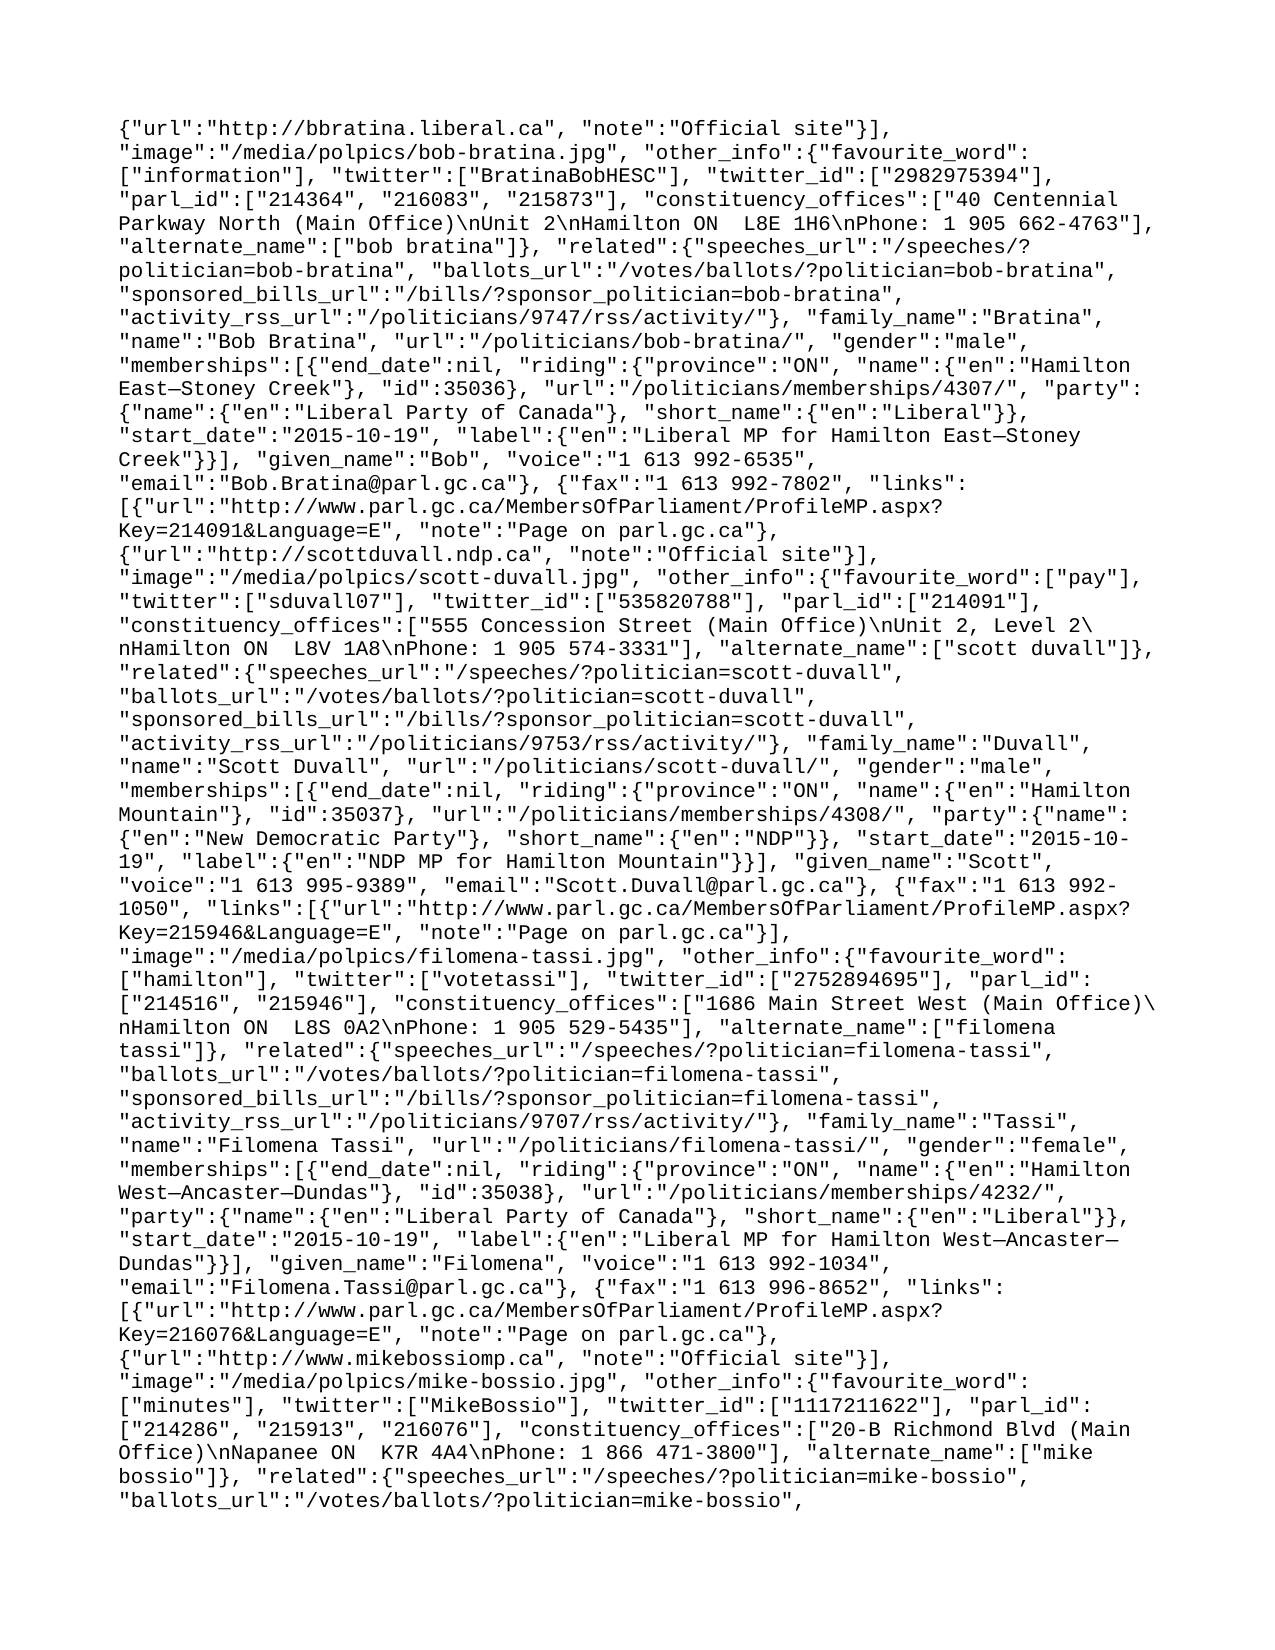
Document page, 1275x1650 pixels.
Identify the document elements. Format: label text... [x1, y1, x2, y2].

text {"url":"http://bbratina.liberal.ca", "note":"Official site"}], "image":"/media/polpics/bob-bratina.jpg", "other_info":{"favourite_word":["information"], "twitter":["BratinaBobHESC"], "twitter_id":["2982975394"], "parl_id":["214364", "216083", "215873"], "constituency_offices":["40 Centennial Parkway North (Main Office)\nUnit 2\nHamilton ON L8E 1H6\nPhone: 1 905 662-4763"], "alternate_name":["bob bratina"]}, "related":{"speeches_url":"/speeches/?politician=bob-bratina", "ballots_url":"/votes/ballots/?politician=bob-bratina", "sponsored_bills_url":"/bills/?sponsor_politician=bob-bratina", "activity_rss_url":"/politicians/9747/rss/activity/"}, "family_name":"Bratina", "name":"Bob Bratina", "url":"/politicians/bob-bratina/", "gender":"male", "memberships":[{"end_date":nil, "riding":{"province":"ON", "name":{"en":"Hamilton East—Stoney Creek"}, "id":35036}, "url":"/politicians/memberships/4307/", "party":{"name":{"en":"Liberal Party of Canada"}, "short_name":{"en":"Liberal"}}, "start_date":"2015-10-19", "label":{"en":"Liberal MP for Hamilton East—Stoney Creek"}}], "given_name":"Bob", "voice":"1 613 992-6535", "email":"Bob.Bratina@parl.gc.ca"}, {"fax":"1 613 992-7802", "links":[{"url":"http://www.parl.gc.ca/MembersOfParliament/ProfileMP.aspx?Key=214091&Language=E", "note":"Page on parl.gc.ca"}, {"url":"http://scottduvall.ndp.ca", "note":"Official site"}], "image":"/media/polpics/scott-duvall.jpg", "other_info":{"favourite_word":["pay"], "twitter":["sduvall07"], "twitter_id":["535820788"], "parl_id":["214091"], "constituency_offices":["555 Concession Street (Main Office)\nUnit 2, Level 2\nHamilton ON L8V 1A8\nPhone: 1 905 574-3331"], "alternate_name":["scott duvall"]}, "related":{"speeches_url":"/speeches/?politician=scott-duvall", "ballots_url":"/votes/ballots/?politician=scott-duvall", "sponsored_bills_url":"/bills/?sponsor_politician=scott-duvall", "activity_rss_url":"/politicians/9753/rss/activity/"}, "family_name":"Duvall", "name":"Scott Duvall", "url":"/politicians/scott-duvall/", "gender":"male", "memberships":[{"end_date":nil, "riding":{"province":"ON", "name":{"en":"Hamilton Mountain"}, "id":35037}, "url":"/politicians/memberships/4308/", "party":{"name":{"en":"New Democratic Party"}, "short_name":{"en":"NDP"}}, "start_date":"2015-10-19", "label":{"en":"NDP MP for Hamilton Mountain"}}], "given_name":"Scott", "voice":"1 613 995-9389", "email":"Scott.Duvall@parl.gc.ca"}, {"fax":"1 613 992-1050", "links":[{"url":"http://www.parl.gc.ca/MembersOfParliament/ProfileMP.aspx?Key=215946&Language=E", "note":"Page on parl.gc.ca"}], "image":"/media/polpics/filomena-tassi.jpg", "other_info":{"favourite_word":["hamilton"], "twitter":["votetassi"], "twitter_id":["2752894695"], "parl_id":["214516", "215946"], "constituency_offices":["1686 Main Street West (Main Office)\nHamilton ON L8S 0A2\nPhone: 1 905 529-5435"], "alternate_name":["filomena tassi"]}, "related":{"speeches_url":"/speeches/?politician=filomena-tassi", "ballots_url":"/votes/ballots/?politician=filomena-tassi", "sponsored_bills_url":"/bills/?sponsor_politician=filomena-tassi", "activity_rss_url":"/politicians/9707/rss/activity/"}, "family_name":"Tassi", "name":"Filomena Tassi", "url":"/politicians/filomena-tassi/", "gender":"female", "memberships":[{"end_date":nil, "riding":{"province":"ON", "name":{"en":"Hamilton West—Ancaster—Dundas"}, "id":35038}, "url":"/politicians/memberships/4232/", "party":{"name":{"en":"Liberal Party of Canada"}, "short_name":{"en":"Liberal"}}, "start_date":"2015-10-19", "label":{"en":"Liberal MP for Hamilton West—Ancaster—Dundas"}}], "given_name":"Filomena", "voice":"1 613 992-1034", "email":"Filomena.Tassi@parl.gc.ca"}, {"fax":"1 613 996-8652", "links":[{"url":"http://www.parl.gc.ca/MembersOfParliament/ProfileMP.aspx?Key=216076&Language=E", "note":"Page on parl.gc.ca"}, {"url":"http://www.mikebossiomp.ca", "note":"Official site"}], "image":"/media/polpics/mike-bossio.jpg", "other_info":{"favourite_word":["minutes"], "twitter":["MikeBossio"], "twitter_id":["1117211622"], "parl_id":["214286", "215913", "216076"], "constituency_offices":["20-B Richmond Blvd (Main Office)\nNapanee ON K7R 4A4\nPhone: 1 866 471-3800"], "alternate_name":["mike bossio"]}, "related":{"speeches_url":"/speeches/?politician=mike-bossio", "ballots_url":"/votes/ballots/?politician=mike-bossio", [118, 118, 1157, 1513]
